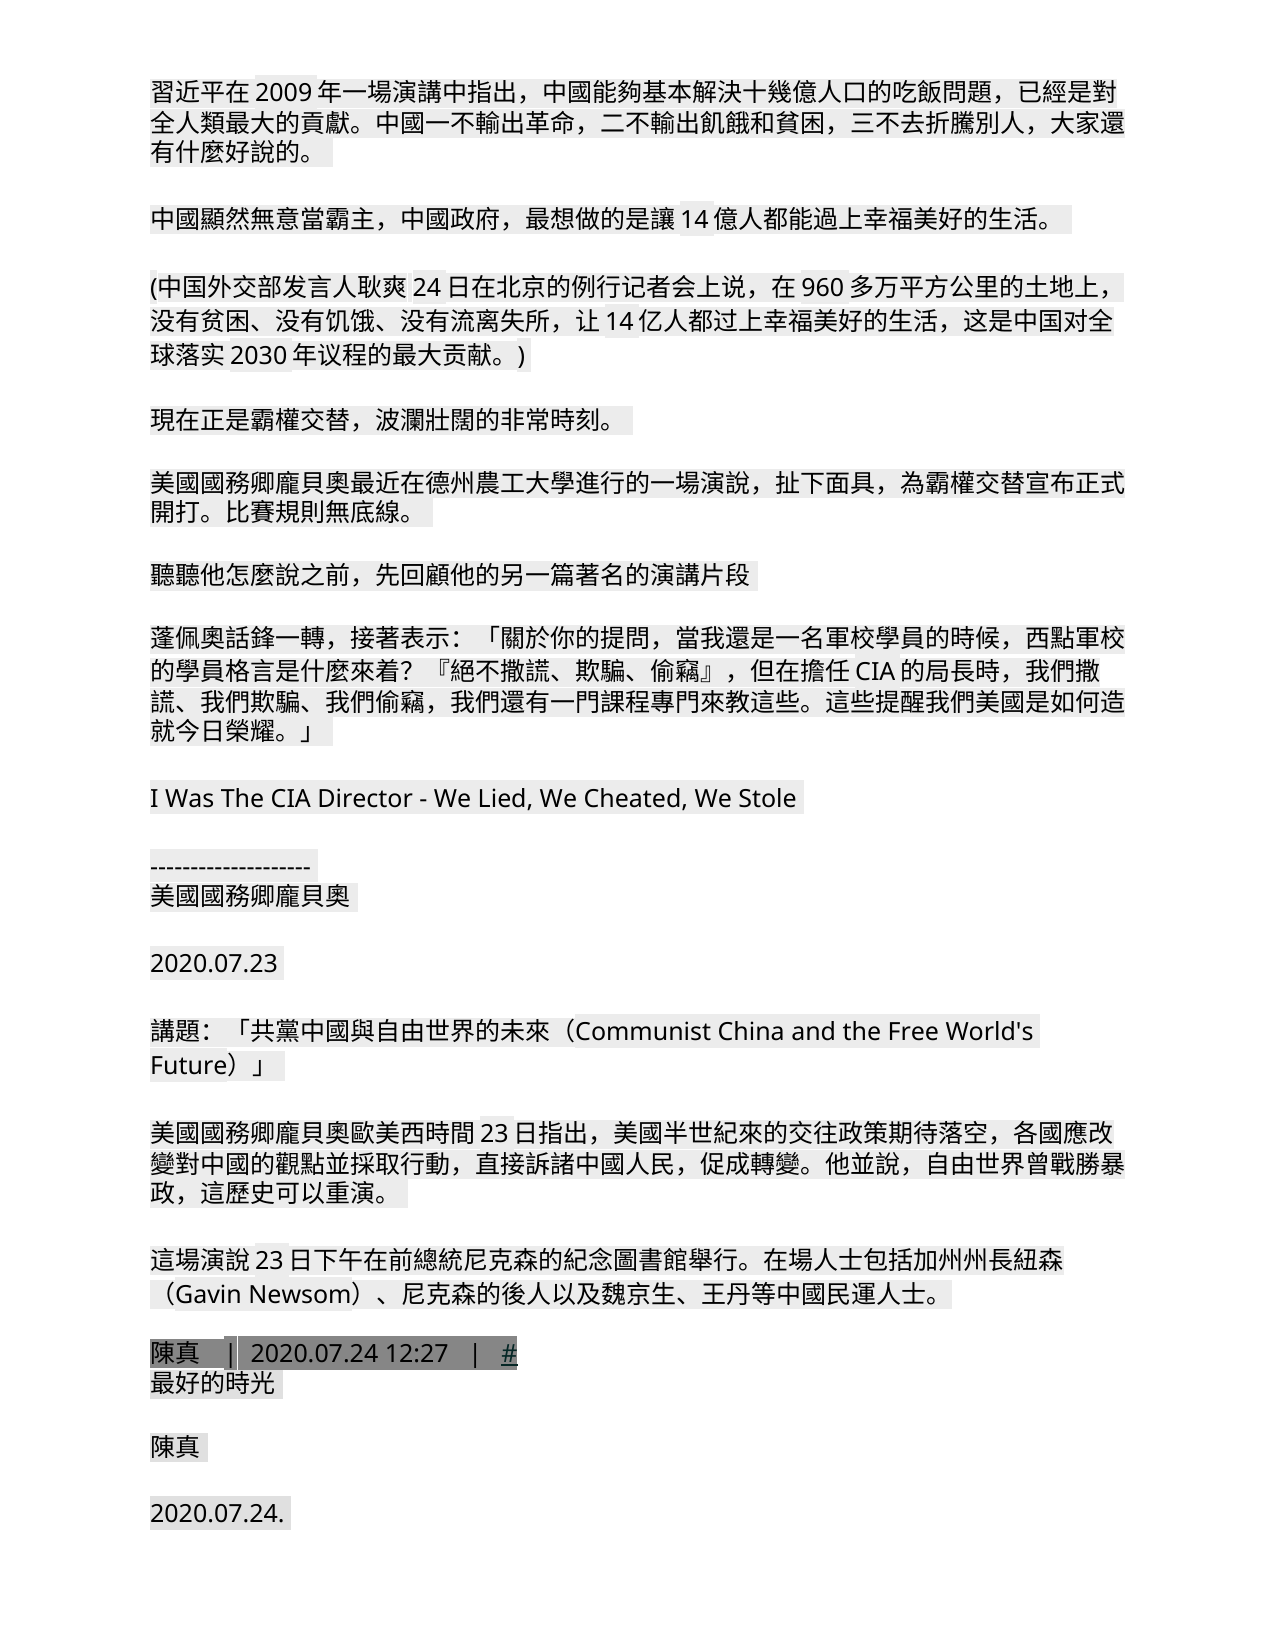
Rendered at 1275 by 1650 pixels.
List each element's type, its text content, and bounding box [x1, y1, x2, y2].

text 陳真 | 2020.07.24 12:27 | # [150, 1336, 1125, 1370]
text 王孟源先生在【21世紀之民粹】一文提到，人類進入21世紀之後，民粹主義之興起成爲世界許多國家的新趨勢。而這個現象背後的主要動力，正是我一再提起過的21世紀國際社會所面臨的三大問題：貧富不均、氣候變化、和霸權交替。 http://blog.udn.com/MengyuanWang/127091235 我看過他先生博客上所有的文章，王先生的預見、判斷，幾乎事後都得到驗證。 但我對霸權兩字稍有意見，因為歷史上哪個國家加強大後，不是販賣奴隸、輸出鴉片、殖民，就是發動戰爭? 這也是西方世界懼怕中國崛起的原因。 但他們不了解中華文化，禮義廉恥、己所不欲勿施於人等傳統思維，已深入中國人的心中。中國人是沒法接受這樣的行為 習近平在2009年一場演講中指出，中國能夠基本解決十幾億人口的吃飯問題，已經是對全人類最大的貢獻。中國一不輸出革命，二不輸出飢餓和貧困，三不去折騰別人，大家還有什麼好說的。 中國顯然無意當霸主，中國政府，最想做的是讓14億人都能過上幸福美好的生活。 (中国外交部发言人耿爽24日在北京的例行记者会上说，在960多万平方公里的土地上，没有贫困、没有饥饿、没有流离失所，让14亿人都过上幸福美好的生活，这是中国对全球落实2030年议程的最大贡献。) 現在正是霸權交替，波瀾壯闊的非常時刻。 美國國務卿龐貝奧最近在德州農工大學進行的一場演說，扯下面具，為霸權交替宣布正式開打。比賽規則無底線。 聽聽他怎麼說之前，先回顧他的另一篇著名的演講片段 蓬佩奧話鋒一轉，接著表示：「關於你的提問，當我還是一名軍校學員的時候，西點軍校的學員格言是什麼來着？『絕不撒謊、欺騙、偷竊』，但在擔任CIA的局長時，我們撒謊、我們欺騙、我們偷竊，我們還有一門課程專門來教這些。這些提醒我們美國是如何造就今日榮耀。」 I Was The CIA Director - We Lied, We Cheated, We Stole -------------------- 美國國務卿龐貝奧 2020.07.23 講題：「共黨中國與自由世界的未來（Communist China and the Free World's Future）」 美國國務卿龐貝奧歐美西時間23日指出，美國半世紀來的交往政策期待落空，各國應改變對中國的觀點並採取行動，直接訴諸中國人民，促成轉變。他並說，自由世界曾戰勝暴政，這歷史可以重演。 這場演說23日下午在前總統尼克森的紀念圖書館舉行。在場人士包括加州州長紐森（Gavin Newsom）、尼克森的後人以及魏京生、王丹等中國民運人士。 [150, 75, 1125, 1311]
text 最好的時光 陳真 2020.07.24. 俊和，汝言差矣。就我多年來所熟知，中山大學社科所的許多綠油油教授的智商與學問應該比學校附近那些彌猴要高出許多，特別是 “智商”，簡直破表，他們永遠都知道在什麼樣的政局之下應該怎麼活才能名利最大化；既有好康滾滾而來，前途燦爛，而且又有各種美名，說不定還會說自己是個理想主義者呢！ 台大有個叫什麼雲的，便是如此，現在當立委，這些人遲早都會當個大官小官，“智商”怎麼會低呢？至少比彌猴精明吧！我也常去中山大學西子灣那邊爬山看海，我知道那裡的猴子很奸詐狡猾，常常會想搶我的背包。但是，親綠學者比彌猴精明太多了，學問肯定也是贏過猴子。 最近媒體全是國民黨高雄市長候選人李眉蓁的論文抄襲新聞，比她更惡劣一萬倍的假學歷詐欺犯蔡英文，卻反過頭來訓斥李眉蓁要勇於面對外界質疑。它媽的竟然有這麼無恥的人。台灣的學界與媒體，就跟過去舊黨國時代一樣，永遠就是為當權的政治勢力服務，毫無廉恥。 最近還看到一則新聞，一個人渣黨的官叫做什麼鳳的，去大學演講，與會的學生反應熱烈，紛紛發問。你知道學生們問些什麼嗎？問說「我們要怎麼做，才能讓國民黨倒？」 我常覺得，你根本不應該企圖去跟年輕一代特別是學生們說理，因為他們的腦子是泡過水的，他們如果有能力說理，就不叫做腦殘了。半個多世紀來，始終如此，不曾有一絲改變，甚至洗腦洗得比過去還徹底，還更加不堪聞問。黨外時代，他們向舊黨國發問的問題是：「請問我們要怎麼做，才能遏阻黨外人士等陰謀野心份子破壞民主？」 惟二能修復他們腦子的方法，一是時間，二是搶下麥克風。等他們到了四、五十歲，有了一點生活歷練，也許才會長出一點腦子，要不就是只能期待祖國來解放台灣喪心病狂的媒體與中小學教科書及大學。 念大一時，印象中，高醫強迫大家每周一 (或每個月一次我忘了)，一大早就要來學校聽演講，講者自然就是那些藍通通的所謂學者。我幾乎從不參加，因此一直被記過、扣操行成績。但我記得參加過一兩次，有位其它學校的教授來演講什麼民主自由之類，講到黨外人士，充滿鄙夷、嘲諷與羞辱，引得哄堂大笑，在場數百名學生，掌聲不斷。 有些班上同學，紛紛就轉過頭來看我有什麼表情。那一天，我舉手站起來質疑這位教授的說法。我忘了當時我說了些什麼，只記得那位教授面對我的反駁，頓時支吾其詞，在場同學們則紛紛鼓譟，要我閉嘴。 事後，那位教授跑來我座位旁找我，不但握手，而且還遞名片(那張名片我至今還留著)，想要緩和我對他的不爽。旁邊好多同學圍觀鼓譟，說我濫用了言論自由，破壞了民主法治。 學姐在大學教書，她常說，在班上如果有人提到韓國瑜，全班同學就會發出鄙夷不屑的哄堂笑聲，彷彿講到一個小丑似的；學生們並且認為這樣一個小丑的存在，恰恰是民主社會的弊病所致，因為台灣太民主太自由了，以致於讓韓國瑜這樣一個小丑有了生存空間，因此我們應該要好好來思考一下如何防堵這樣一種民主的流弊。 這樣一種荒謬場景，恰恰就是我三、四十年前所親身經歷的，一直到我當了醫生，這樣一種羞辱依然存在。 1989年九月，高醫精神科公開招收住院醫師，錄取名額只有一位，競爭者很多，但我就是那個惟一錄取者，而且據說是所有主治醫師毫無異議全票通過。可是，沒幾天，情治單位就跟高醫施壓，說我是黨外人士，是社會敗類，不可錄取。 就這樣施壓了幾個月，有一天，我在彰化基督教醫院的小兒科加護病房實習，接到高醫精神科主任文榮光醫師的來電說，他實在承受不了政治壓力。我當下就說，沒關係，那我就自己辭職吧，我不要讓老師或同事們有壓力。 文醫師似乎很意外我會願意自己走人，於是在電話中說，他覺得我是一個可以當朋友的人。 記得那一天，當文醫師打電話來時，我正在給一個全身插滿管子、躺在保溫箱裏頭的新生兒抽血。掛掉電話後，我又回去照顧這個嬰兒，看她小小的胸口一喘一喘的，起伏得很厲害，好像拼命要吸上一口空氣求生似的，我當下心裏很感動。如果痛苦可以轉移，如果生命可以替換，我希望這個小生命的種種痛苦可以轉移到我身上。 辭掉高醫後，我又得開始到其它醫院找工作。我每次都成功錄取，但也每次都不斷歷史重演，總是錄取不久之後就又被迫辭職，醫院一間換過一間。 同年 (1989年) 六月，我被以叛亂罪移送法辦。依照法律規定，叛亂犯不得擔任醫師，於是我的求職之路更為艱難。 我還曾經錄取草屯療養院的職缺，錢多事少離家近免經驗可，是個公職醫師。院方當時都已經給我宿舍，但我卻一直不能上班，因為情治單位不同意。有一陣子，每天到院長室接受偵問，要我在一張張的白紙上寫下過去的一切政治經歷，就像在寫書一樣，我的經歷可說是「罄竹難書」。 草療院長說，他才不怕什麼情治單位的壓力，要我放心，一定可以順利上班。結果，我足足當了好幾個月的幽靈醫師，佔了職缺，卻始終不能上班，因為我是叛亂犯。 幾個月後，想不到是王永慶出面相挺，林口長庚醫院要我在一張院方準備好的切結書上簽名。切結書上僅僅寫著一行字：「本人日後若因叛亂案被捕，一概與長庚醫院無關。」我簽了名，歷經漫長的折磨，好不容易才展開我的醫師生涯，但我後來卻是全班第一個取得專科醫師資格、第一個當上區域教學醫院主任的人。 我常記得在草屯療養院擔任幽靈醫師的那幾個月。我特別記得其中有一兩位醫師，每次見了面就對我百般嘲諷，對我之黨外身份非常不屑。很難想像，我到底是做了什麼可恥或傷天害理之事，因而應該被人輕視與不屑到這種地步。 那種不屑到極點的嘴臉，從不陌生；大學如此，畢業後也一樣；過去如此，現在也好不了多少。然而，這些當年與黨國站在同一陣線的囂張跋扈者，現在卻毫無例外，全部變得綠油油。 搬來高雄三、四年，常路經高醫，常跟學姊提起，在解嚴前後的年代，我如何把當時被高醫視為社會敗類的陳永興學長迎接回高醫演講，校園內外掛滿黃絲帶。而我至今，卻依舊像個可笑的異類一般，甚至成為某些綠油油的高醫學弟妹抹黑羞辱的對象。 我並不期待在我有生之年能夠獲得平反，事實上我也不覺得這樣一些個人榮辱有何公眾意義可言，它不過就只是一種生命常態，它只能以一種十分個人的經驗方式來理解，就像一種故事那樣；與之相連結者，卻與所謂政治無關，比方說我總想起那位在保溫箱裏頭奮力求生的新生兒，比方說彰化基督教醫院那段朝不保夕的日子，隨時都可能坐牢，每天獨來獨往，一整年沒有一個人可以講話。 我最懷念的，卻是草屯那段風花雪月前景茫茫的幽靈醫師歲月，每天和學姊騎機車看牛看雲看花看草看稻田抓蟲捉蚊子，整天無所事事。事實上，那也是我一生中最美好的一段時光。 [150, 1370, 1125, 1564]
